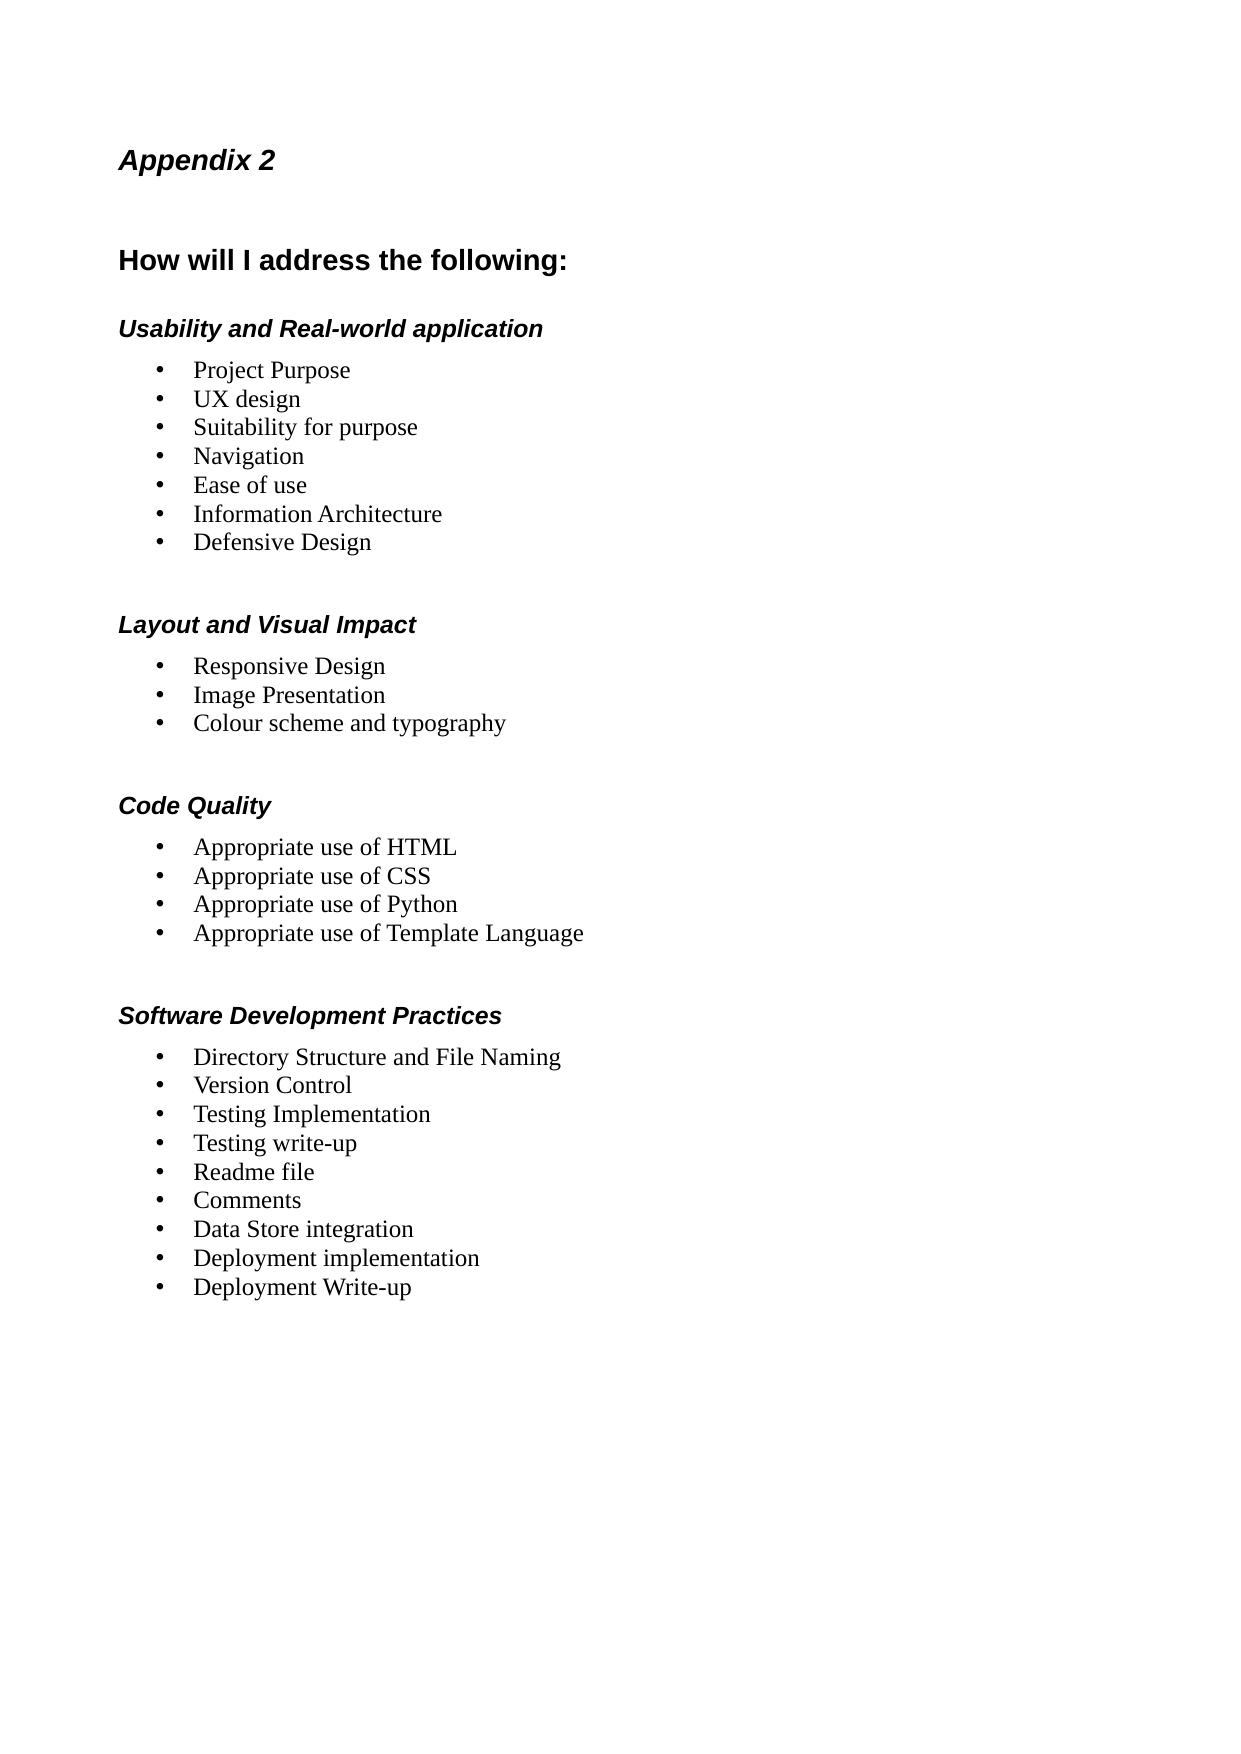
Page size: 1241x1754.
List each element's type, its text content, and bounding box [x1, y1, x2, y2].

subtitle Usability and Real-world application [118, 314, 1122, 342]
subtitle Layout and Visual Impact [118, 610, 1122, 638]
list Comments [156, 1186, 1122, 1214]
list Project Purpose [156, 355, 1122, 384]
list Version Control [156, 1071, 1122, 1099]
list Appropriate use of HTML [156, 832, 1122, 861]
list Testing Implementation [156, 1099, 1122, 1128]
subtitle How will I address the following: [118, 243, 1122, 276]
list Deployment Write-up [156, 1272, 1122, 1301]
list Suitability for purpose [156, 412, 1122, 441]
list Colour scheme and typography [156, 708, 1122, 737]
list Appropriate use of Template Language [156, 918, 1122, 947]
list Image Presentation [156, 680, 1122, 708]
list Navigation [156, 441, 1122, 470]
list Appropriate use of Python [156, 889, 1122, 918]
list Data Store integration [156, 1214, 1122, 1243]
subtitle Code Quality [118, 791, 1122, 819]
list Appropriate use of CSS [156, 861, 1122, 889]
list Responsive Design [156, 651, 1122, 680]
list Deployment implementation [156, 1243, 1122, 1272]
list Directory Structure and File Naming [156, 1042, 1122, 1071]
subtitle Software Development Practices [118, 1001, 1122, 1029]
list Information Architecture [156, 499, 1122, 527]
list Readme file [156, 1157, 1122, 1186]
subtitle Appendix 2 [118, 143, 1122, 177]
list UX design [156, 384, 1122, 412]
list Testing write-up [156, 1128, 1122, 1157]
list Defensive Design [156, 527, 1122, 556]
list Ease of use [156, 470, 1122, 499]
